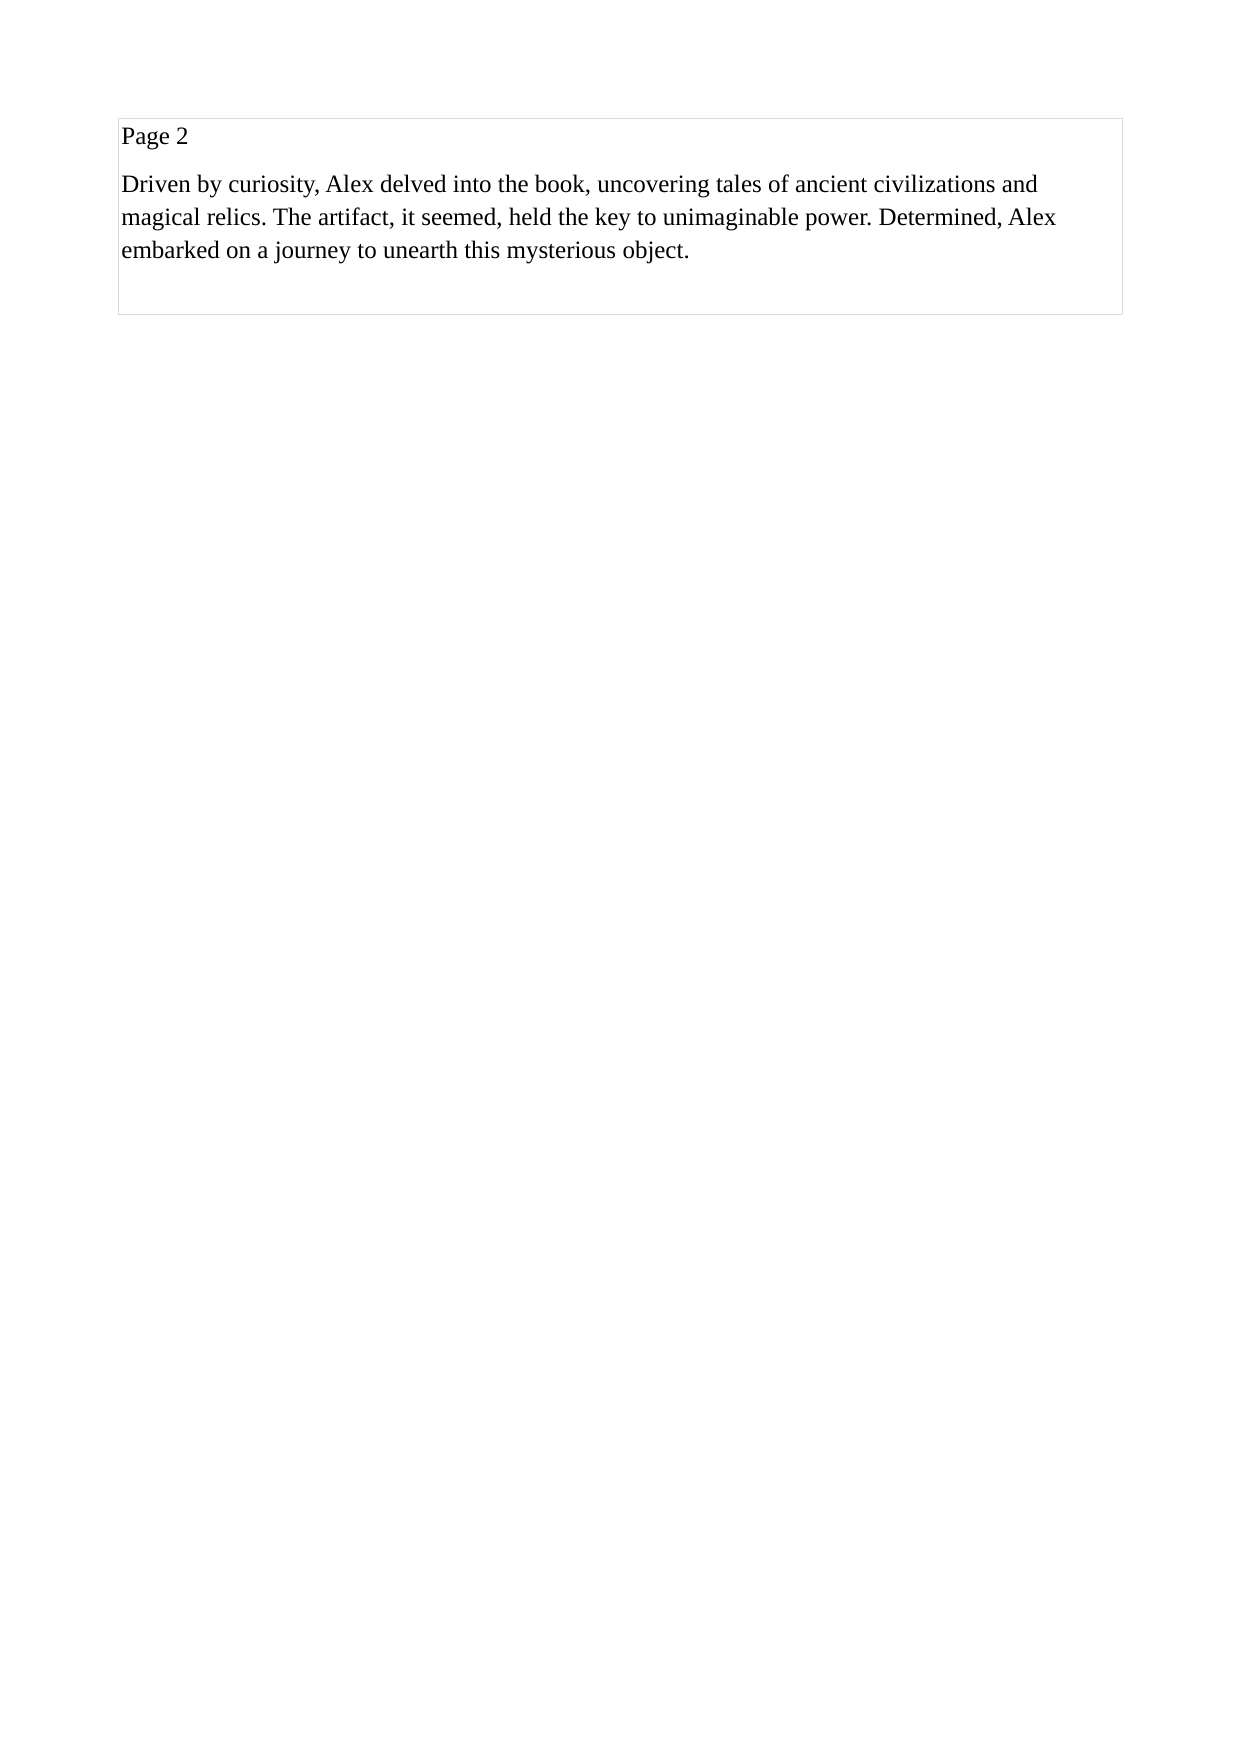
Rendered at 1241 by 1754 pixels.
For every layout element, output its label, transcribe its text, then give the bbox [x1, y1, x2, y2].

text Page 2 [119, 119, 1122, 150]
text Driven by curiosity, Alex delved into the book, uncovering tales of ancient civilizations and magical relics. The artifact, it seemed, held the key to unimaginable power. Determined, Alex embarked on a journey to unearth this mysterious object. [119, 166, 1122, 263]
